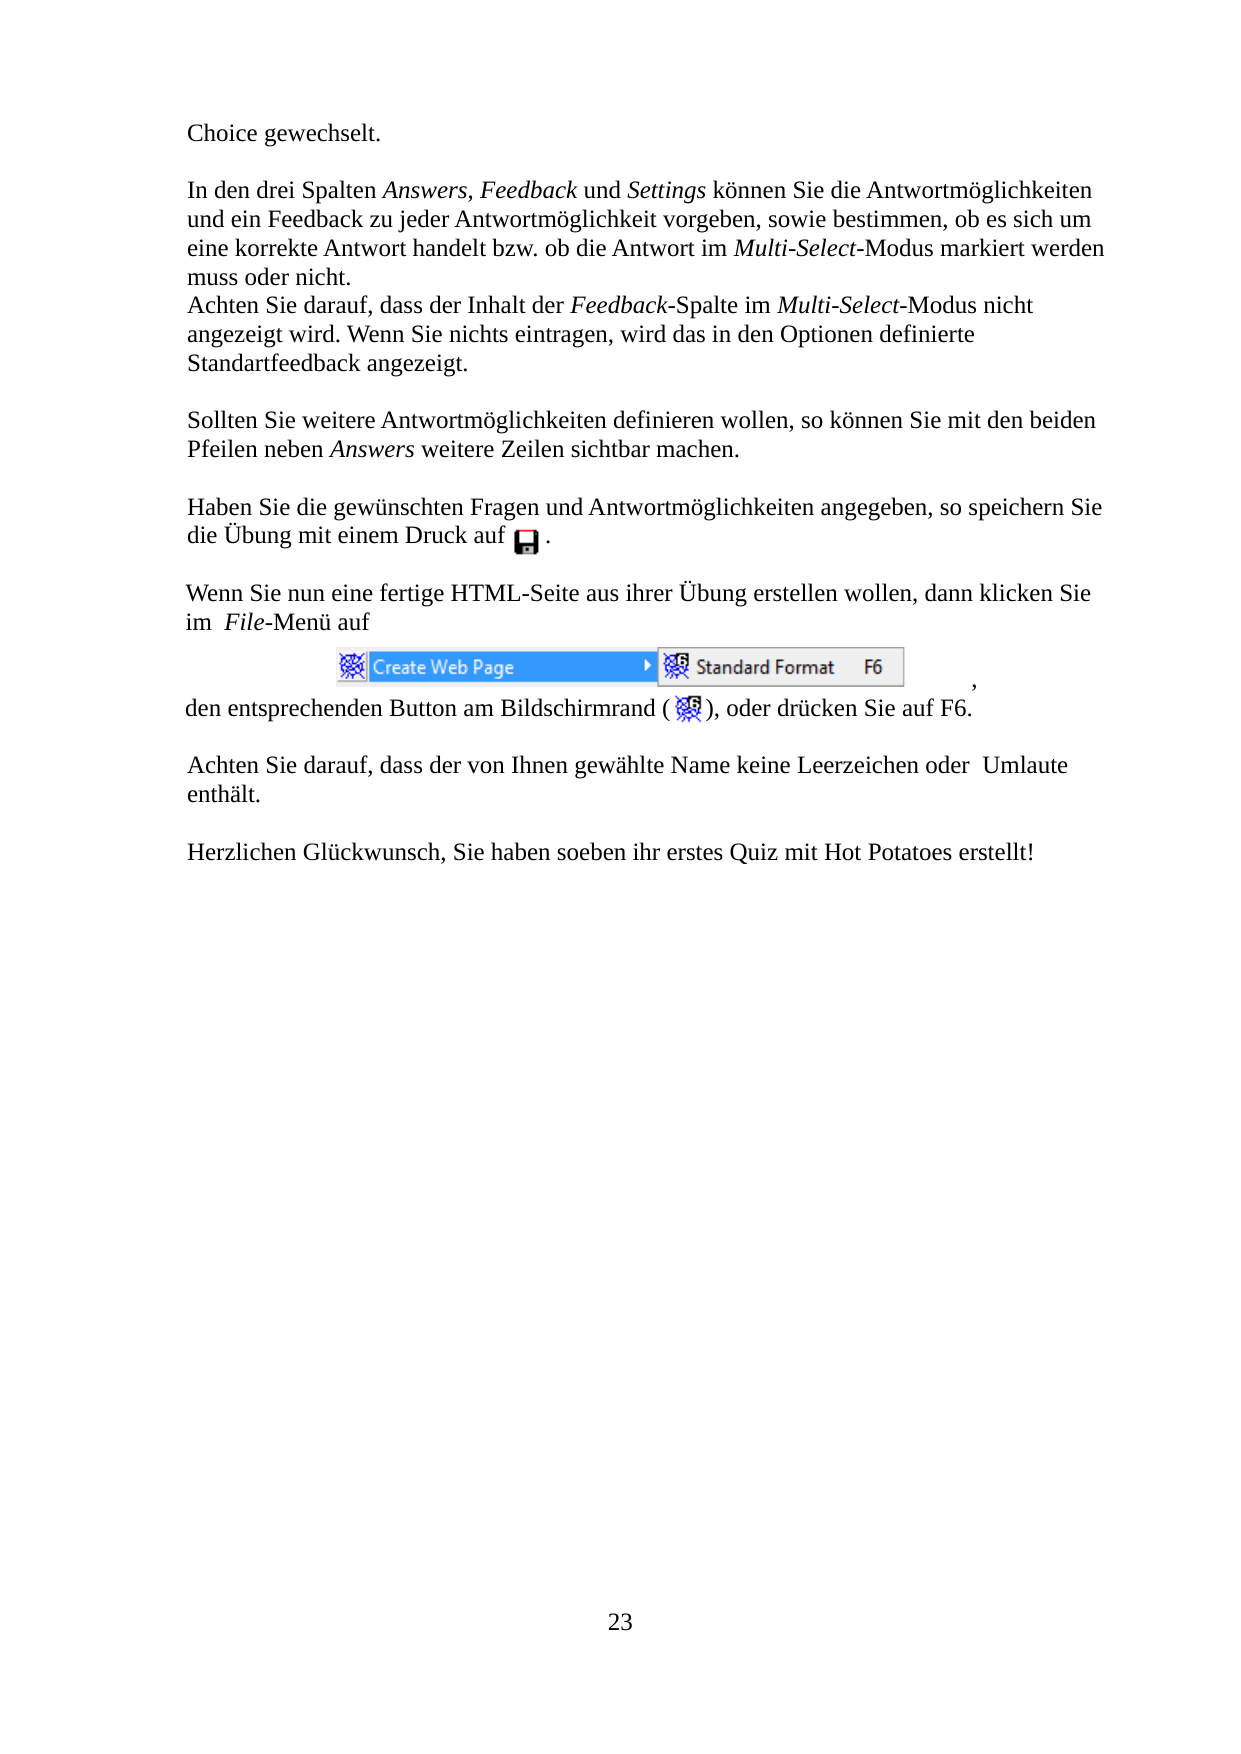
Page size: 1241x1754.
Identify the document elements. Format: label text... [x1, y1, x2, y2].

text Wenn Sie nun eine fertige HTML-Seite aus ihrer Übung erstellen wollen, dann klicken Sie im File-Menü auf [185, 578, 1122, 636]
text Achten Sie darauf, dass der von Ihnen gewählte Name keine Leerzeichen oder Umlaute enthält. [187, 751, 1122, 808]
picture [510, 527, 545, 561]
text In den drei Spalten Answers, Feedback und Settings können Sie die Antwortmöglichkeiten und ein Feedback zu jeder Antwortmöglichkeit vorgeben, sowie bestimmen, ob es sich um eine korrekte Antwort handelt bzw. ob die Antwort im Multi-Select-Modus markiert werden muss oder nicht. [187, 176, 1122, 291]
text Achten Sie darauf, dass der Inhalt der Feedback-Spalte im Multi-Select-Modus nicht angezeigt wird. Wenn Sie nichts eintragen, wird das in den Optionen definierte Standartfeedback angezeigt. [187, 291, 1122, 377]
text Herzlichen Glückwunsch, Sie haben soeben ihr erstes Quiz mit Hot Potatoes erstellt! [187, 837, 1122, 866]
picture [671, 693, 706, 727]
text Haben Sie die gewünschten Fragen und Antwortmöglichkeiten angegeben, so speichern Sie die Übung mit einem Druck auf . [187, 492, 1122, 549]
text den entsprechenden Button am Bildschirmrand ( [185, 693, 671, 722]
picture [335, 647, 905, 687]
text Choice gewechselt. [187, 118, 1122, 147]
text Sollten Sie weitere Antwortmöglichkeiten definieren wollen, so können Sie mit den beiden Pfeilen neben Answers weitere Zeilen sichtbar machen. [187, 406, 1122, 463]
text , [185, 664, 1122, 693]
text ), oder drücken Sie auf F6. [706, 693, 1122, 722]
